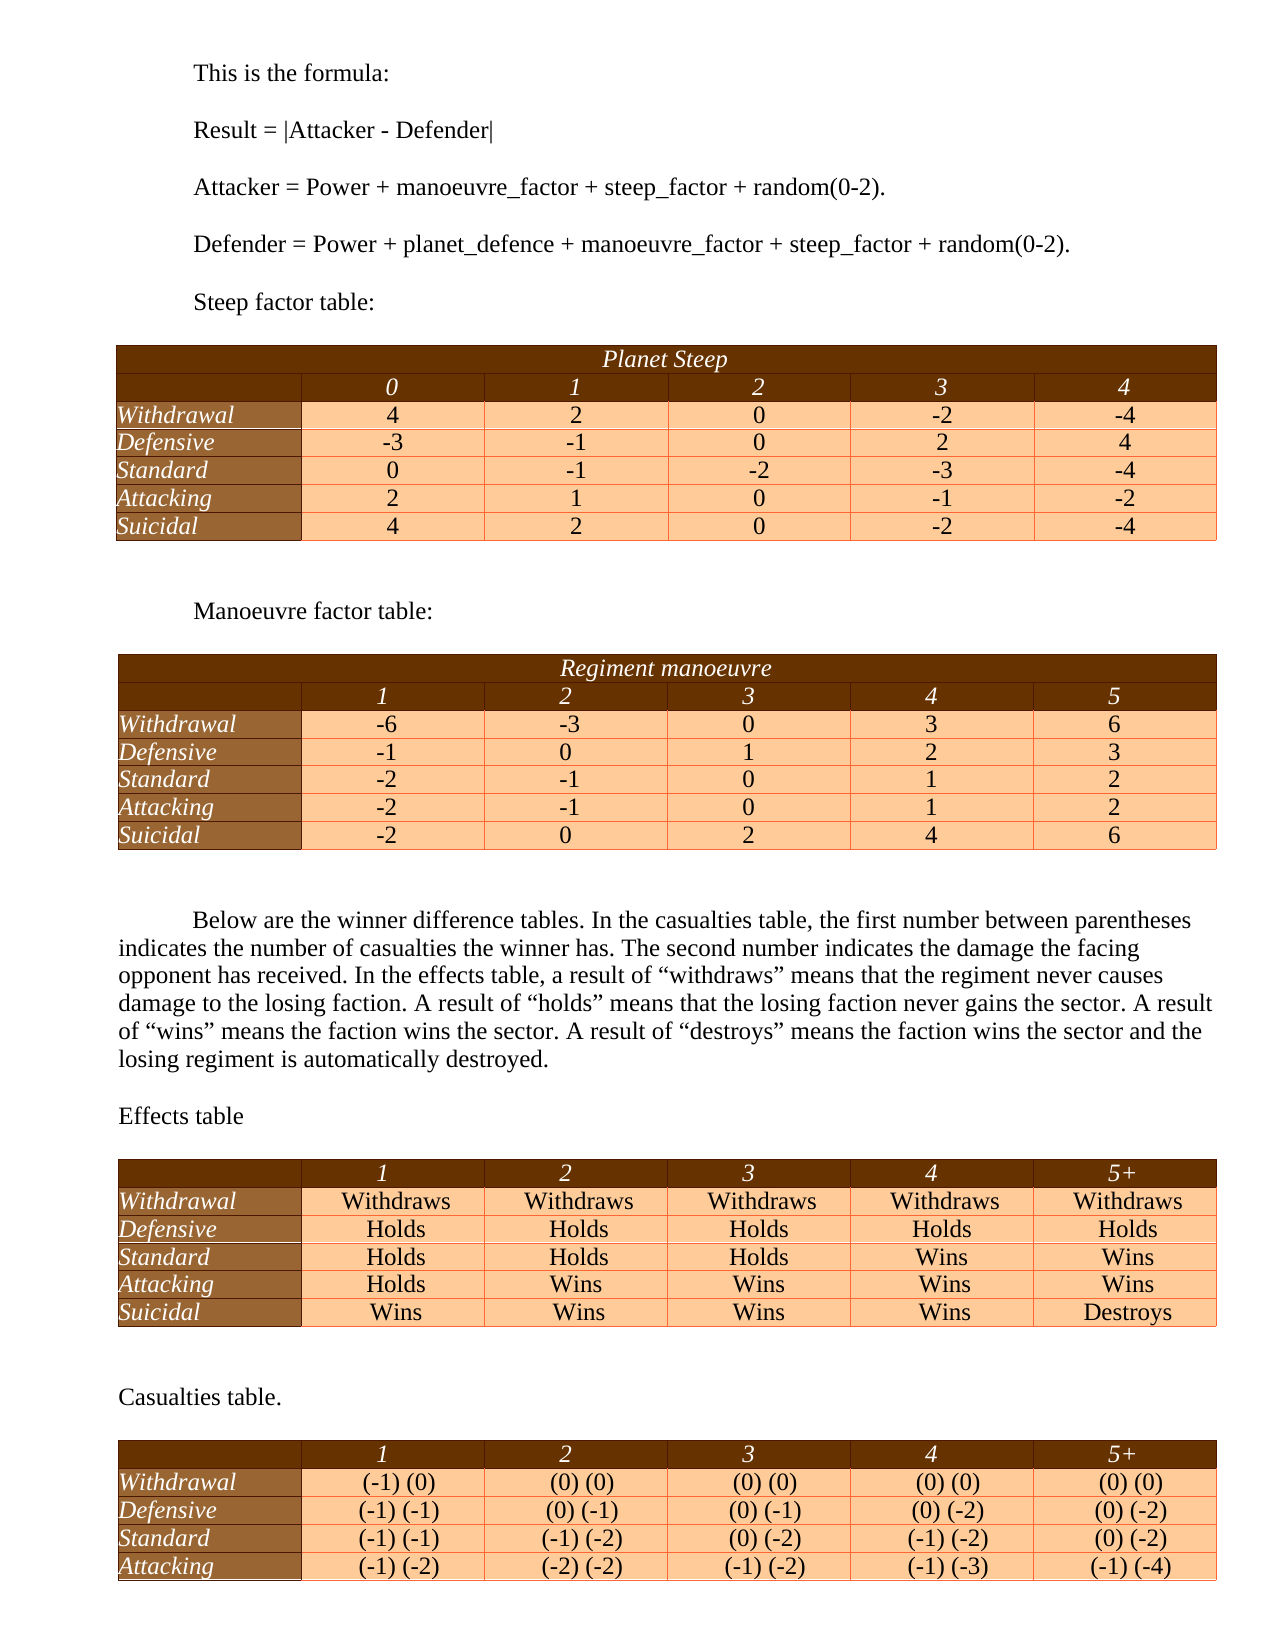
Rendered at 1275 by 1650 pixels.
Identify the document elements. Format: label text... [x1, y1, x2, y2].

text Effects table [118, 1102, 1216, 1129]
table_header 1 [302, 1441, 484, 1468]
table_cell 2 [851, 430, 1034, 456]
table_cell Withdraws [668, 1188, 850, 1215]
table_cell 0 [485, 739, 667, 765]
table_cell (0) (-1) [668, 1497, 850, 1524]
table_cell 0 [302, 374, 484, 401]
table_cell -2 [302, 766, 484, 793]
table_cell 6 [1034, 711, 1216, 738]
table_cell Standard [117, 457, 301, 484]
table_cell 4 [851, 822, 1033, 849]
table_cell 5 [1034, 683, 1216, 710]
table_header 2 [485, 1441, 667, 1468]
table_cell (-1) (-4) [1034, 1553, 1216, 1579]
table_cell (-1) (0) [302, 1469, 484, 1496]
text Below are the winner difference tables. In the casualties table, the first number between parentheses indicates the number of casualties the winner has. The second number indicates the damage the facing opponent has received. In the effects table, a result of “withdraws” means that the regiment never causes damage to the losing faction. A result of “holds” means that the losing faction never gains the sector. A result of “wins” means the faction wins the sector. A result of “destroys” means the faction wins the sector and the losing regiment is automatically destroyed. [118, 906, 1216, 1072]
table_cell 4 [1035, 374, 1216, 401]
table_cell Wins [851, 1271, 1033, 1298]
table_cell Withdrawal [119, 1188, 301, 1215]
table_cell (0) (0) [851, 1469, 1033, 1496]
table_cell Holds [485, 1216, 667, 1242]
list Attacker = Power + manoeuvre_factor + steep_factor + random(0-2). [156, 173, 1216, 201]
table_cell (-2) (-2) [485, 1553, 667, 1579]
table_header 3 [668, 1160, 850, 1187]
table_cell Holds [668, 1244, 850, 1270]
table_cell [117, 374, 301, 401]
table_cell (0) (-2) [1034, 1497, 1216, 1524]
table_cell Holds [302, 1216, 484, 1242]
table_cell -4 [1035, 513, 1216, 540]
table_cell Holds [851, 1216, 1033, 1242]
table_cell -4 [1035, 402, 1216, 428]
table_cell Withdraws [1034, 1188, 1216, 1215]
table_header 5+ [1034, 1160, 1216, 1187]
table_cell 0 [669, 402, 850, 428]
table_cell Standard [119, 1525, 301, 1552]
table_cell Destroys [1034, 1299, 1216, 1326]
table_cell (0) (-2) [668, 1525, 850, 1552]
table_cell -1 [302, 739, 484, 765]
table_header Planet Steep [117, 346, 1216, 373]
table_cell Wins [668, 1271, 850, 1298]
table_cell Defensive [119, 1216, 301, 1242]
list Defender = Power + planet_defence + manoeuvre_factor + steep_factor + random(0-2). [156, 231, 1216, 258]
table_cell Wins [485, 1271, 667, 1298]
table_cell (0) (-2) [851, 1497, 1033, 1524]
table_cell 2 [485, 683, 667, 710]
table_cell Wins [302, 1299, 484, 1326]
table_cell -2 [302, 794, 484, 821]
table_header 4 [851, 1441, 1033, 1468]
table_cell -2 [1035, 485, 1216, 512]
list This is the formula: [156, 59, 1216, 87]
table_header [119, 1441, 301, 1468]
table_cell Attacking [119, 1553, 301, 1579]
table_cell (-1) (-2) [851, 1525, 1033, 1552]
table_cell 2 [851, 739, 1033, 765]
table_cell Holds [302, 1244, 484, 1270]
table_cell 0 [669, 513, 850, 540]
table_cell [119, 683, 301, 710]
table_cell (-1) (-1) [302, 1525, 484, 1552]
table_cell Withdrawal [119, 711, 301, 738]
table_cell Wins [851, 1244, 1033, 1270]
table_cell 0 [668, 794, 850, 821]
table_cell 0 [668, 766, 850, 793]
table_cell Wins [1034, 1271, 1216, 1298]
table_cell Withdraws [302, 1188, 484, 1215]
table_cell 0 [302, 457, 484, 484]
table_cell 0 [669, 485, 850, 512]
table_header 1 [302, 1160, 484, 1187]
table_cell Suicidal [119, 822, 301, 849]
table_cell -4 [1035, 457, 1216, 484]
table_cell Suicidal [119, 1299, 301, 1326]
table_cell -1 [485, 430, 668, 456]
table_cell 3 [668, 683, 850, 710]
table_cell -3 [302, 430, 484, 456]
table_cell 2 [1034, 794, 1216, 821]
table_cell Standard [119, 766, 301, 793]
table_cell -2 [851, 402, 1034, 428]
table_header 3 [668, 1441, 850, 1468]
table_cell 3 [851, 374, 1034, 401]
table_cell Withdrawal [119, 1469, 301, 1496]
table_cell 3 [851, 711, 1033, 738]
table_cell (-1) (-3) [851, 1553, 1033, 1579]
table_cell Holds [302, 1271, 484, 1298]
table_cell 1 [851, 766, 1033, 793]
table_cell Wins [485, 1299, 667, 1326]
table_cell 4 [1035, 430, 1216, 456]
table_cell Standard [119, 1244, 301, 1270]
table_cell -1 [851, 485, 1034, 512]
table_cell Holds [485, 1244, 667, 1270]
table_cell 1 [485, 374, 668, 401]
table_cell Wins [1034, 1244, 1216, 1270]
table_cell Suicidal [117, 513, 301, 540]
table_cell Withdraws [851, 1188, 1033, 1215]
table_cell 1 [851, 794, 1033, 821]
table_cell Defensive [119, 1497, 301, 1524]
table_cell 4 [302, 402, 484, 428]
table_cell 0 [669, 430, 850, 456]
table_cell 2 [302, 485, 484, 512]
table_cell 2 [485, 402, 668, 428]
table_cell (0) (0) [668, 1469, 850, 1496]
table_cell Attacking [117, 485, 301, 512]
table_cell 4 [302, 513, 484, 540]
table_cell Wins [851, 1299, 1033, 1326]
table_cell -2 [851, 513, 1034, 540]
table_cell (-1) (-2) [302, 1553, 484, 1579]
table_cell -3 [851, 457, 1034, 484]
table_cell Defensive [117, 430, 301, 456]
list Manoeuvre factor table: [156, 597, 1216, 625]
table_cell Attacking [119, 1271, 301, 1298]
table_header Regiment manoeuvre [119, 655, 1216, 682]
table_cell (0) (0) [485, 1469, 667, 1496]
text Casualties table. [118, 1383, 1216, 1411]
list Result = |Attacker - Defender| [156, 116, 1216, 144]
table_cell 4 [851, 683, 1033, 710]
table_cell -1 [485, 794, 667, 821]
table_cell 1 [668, 739, 850, 765]
table_header 4 [851, 1160, 1033, 1187]
table_cell -3 [485, 711, 667, 738]
table_cell -1 [485, 766, 667, 793]
table_cell 6 [1034, 822, 1216, 849]
table_cell 1 [485, 485, 668, 512]
table_cell -2 [669, 457, 850, 484]
table_cell -6 [302, 711, 484, 738]
table_cell (0) (-1) [485, 1497, 667, 1524]
list Steep factor table: [156, 288, 1216, 316]
table_cell Holds [1034, 1216, 1216, 1242]
table_cell 2 [1034, 766, 1216, 793]
table_cell -1 [485, 457, 668, 484]
table_cell 1 [302, 683, 484, 710]
table_cell Holds [668, 1216, 850, 1242]
table_cell 0 [485, 822, 667, 849]
table_header 5+ [1034, 1441, 1216, 1468]
table_header 2 [485, 1160, 667, 1187]
table_cell Attacking [119, 794, 301, 821]
table_cell (0) (0) [1034, 1469, 1216, 1496]
table_cell 2 [669, 374, 850, 401]
table_cell 2 [485, 513, 668, 540]
table_cell 0 [668, 711, 850, 738]
table_cell Withdraws [485, 1188, 667, 1215]
table_cell (0) (-2) [1034, 1525, 1216, 1552]
table_header [119, 1160, 301, 1187]
table_cell (-1) (-2) [668, 1553, 850, 1579]
table_cell 3 [1034, 739, 1216, 765]
table_cell Wins [668, 1299, 850, 1326]
table_cell (-1) (-1) [302, 1497, 484, 1524]
table_cell Withdrawal [117, 402, 301, 428]
table_cell Defensive [119, 739, 301, 765]
table_cell -2 [302, 822, 484, 849]
table_cell 2 [668, 822, 850, 849]
table_cell (-1) (-2) [485, 1525, 667, 1552]
